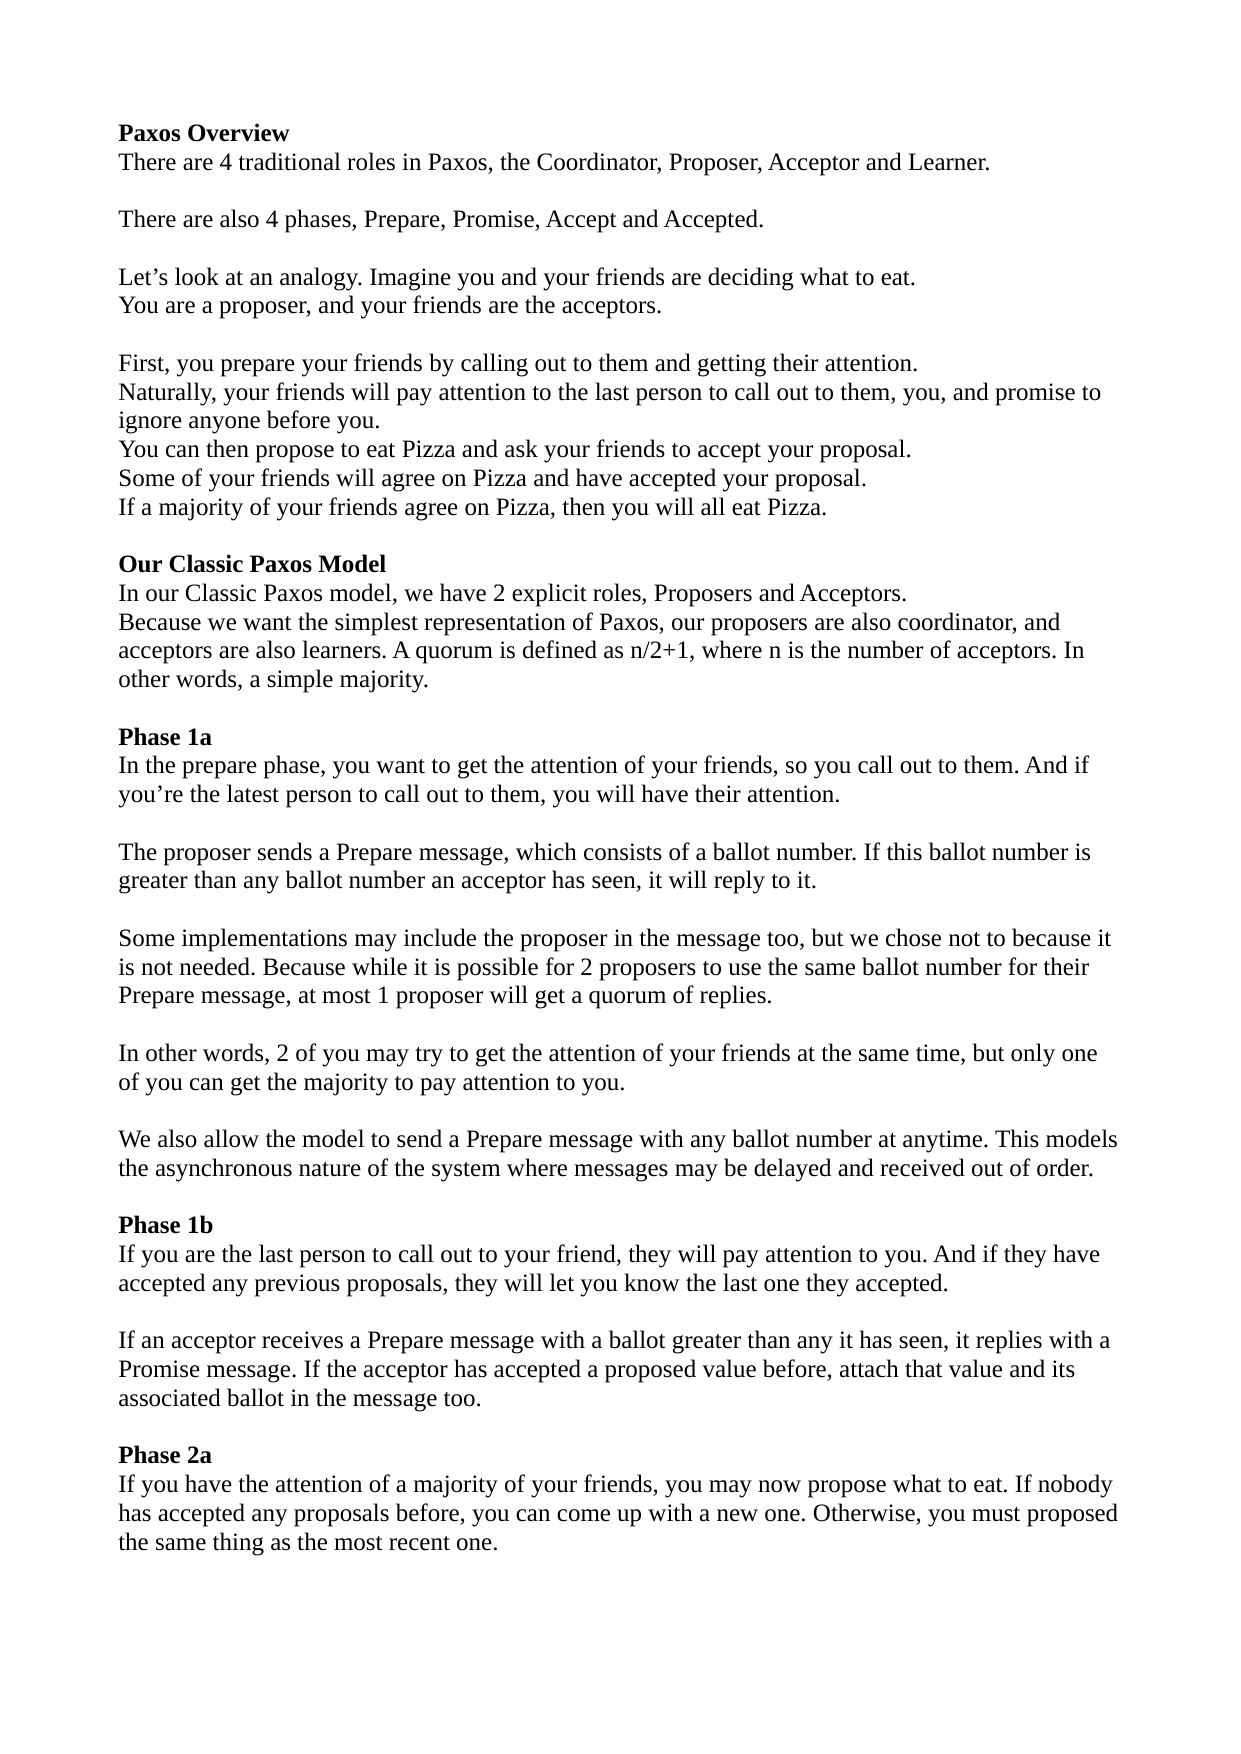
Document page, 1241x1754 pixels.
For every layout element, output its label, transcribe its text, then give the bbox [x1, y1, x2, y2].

text You can then propose to eat Pizza and ask your friends to accept your proposal. [118, 434, 1122, 463]
text Our Classic Paxos Model [118, 549, 1122, 578]
text If you are the last person to call out to your friend, they will pay attention to you. And if they have accepted any previous proposals, they will let you know the last one they accepted. [118, 1239, 1122, 1297]
text We also allow the model to send a Prepare message with any ballot number at anytime. This models the asynchronous nature of the system where messages may be delayed and received out of order. [118, 1124, 1122, 1182]
text In the prepare phase, you want to get the attention of your friends, so you call out to them. And if you’re the latest person to call out to them, you will have their attention. [118, 751, 1122, 808]
text Some implementations may include the proposer in the message too, but we chose not to because it is not needed. Because while it is possible for 2 proposers to use the same ballot number for their Prepare message, at most 1 proposer will get a quorum of replies. [118, 923, 1122, 1009]
text In other words, 2 of you may try to get the attention of your friends at the same time, but only one of you can get the majority to pay attention to you. [118, 1038, 1122, 1096]
text Phase 1b [118, 1211, 1122, 1239]
text Phase 1a [118, 722, 1122, 751]
text Some of your friends will agree on Pizza and have accepted your proposal. [118, 463, 1122, 492]
text There are 4 traditional roles in Paxos, the Coordinator, Proposer, Acceptor and Learner. [118, 147, 1122, 176]
text Paxos Overview [118, 118, 1122, 147]
text The proposer sends a Prepare message, which consists of a ballot number. If this ballot number is greater than any ballot number an acceptor has seen, it will reply to it. [118, 837, 1122, 894]
text You are a proposer, and your friends are the acceptors. [118, 291, 1122, 319]
text Naturally, your friends will pay attention to the last person to call out to them, you, and promise to ignore anyone before you. [118, 377, 1122, 434]
text In our Classic Paxos model, we have 2 explicit roles, Proposers and Acceptors. [118, 578, 1122, 607]
text If an acceptor receives a Prepare message with a ballot greater than any it has seen, it replies with a Promise message. If the acceptor has accepted a proposed value before, attach that value and its associated ballot in the message too. [118, 1326, 1122, 1412]
text If a majority of your friends agree on Pizza, then you will all eat Pizza. [118, 492, 1122, 521]
text First, you prepare your friends by calling out to them and getting their attention. [118, 348, 1122, 377]
text If you have the attention of a majority of your friends, you may now propose what to eat. If nobody has accepted any proposals before, you can come up with a new one. Otherwise, you must proposed the same thing as the most recent one. [118, 1469, 1122, 1556]
text Let’s look at an analogy. Imagine you and your friends are deciding what to eat. [118, 262, 1122, 291]
text Phase 2a [118, 1441, 1122, 1469]
text There are also 4 phases, Prepare, Promise, Accept and Accepted. [118, 204, 1122, 233]
text Because we want the simplest representation of Paxos, our proposers are also coordinator, and acceptors are also learners. A quorum is defined as n/2+1, where n is the number of acceptors. In other words, a simple majority. [118, 607, 1122, 693]
